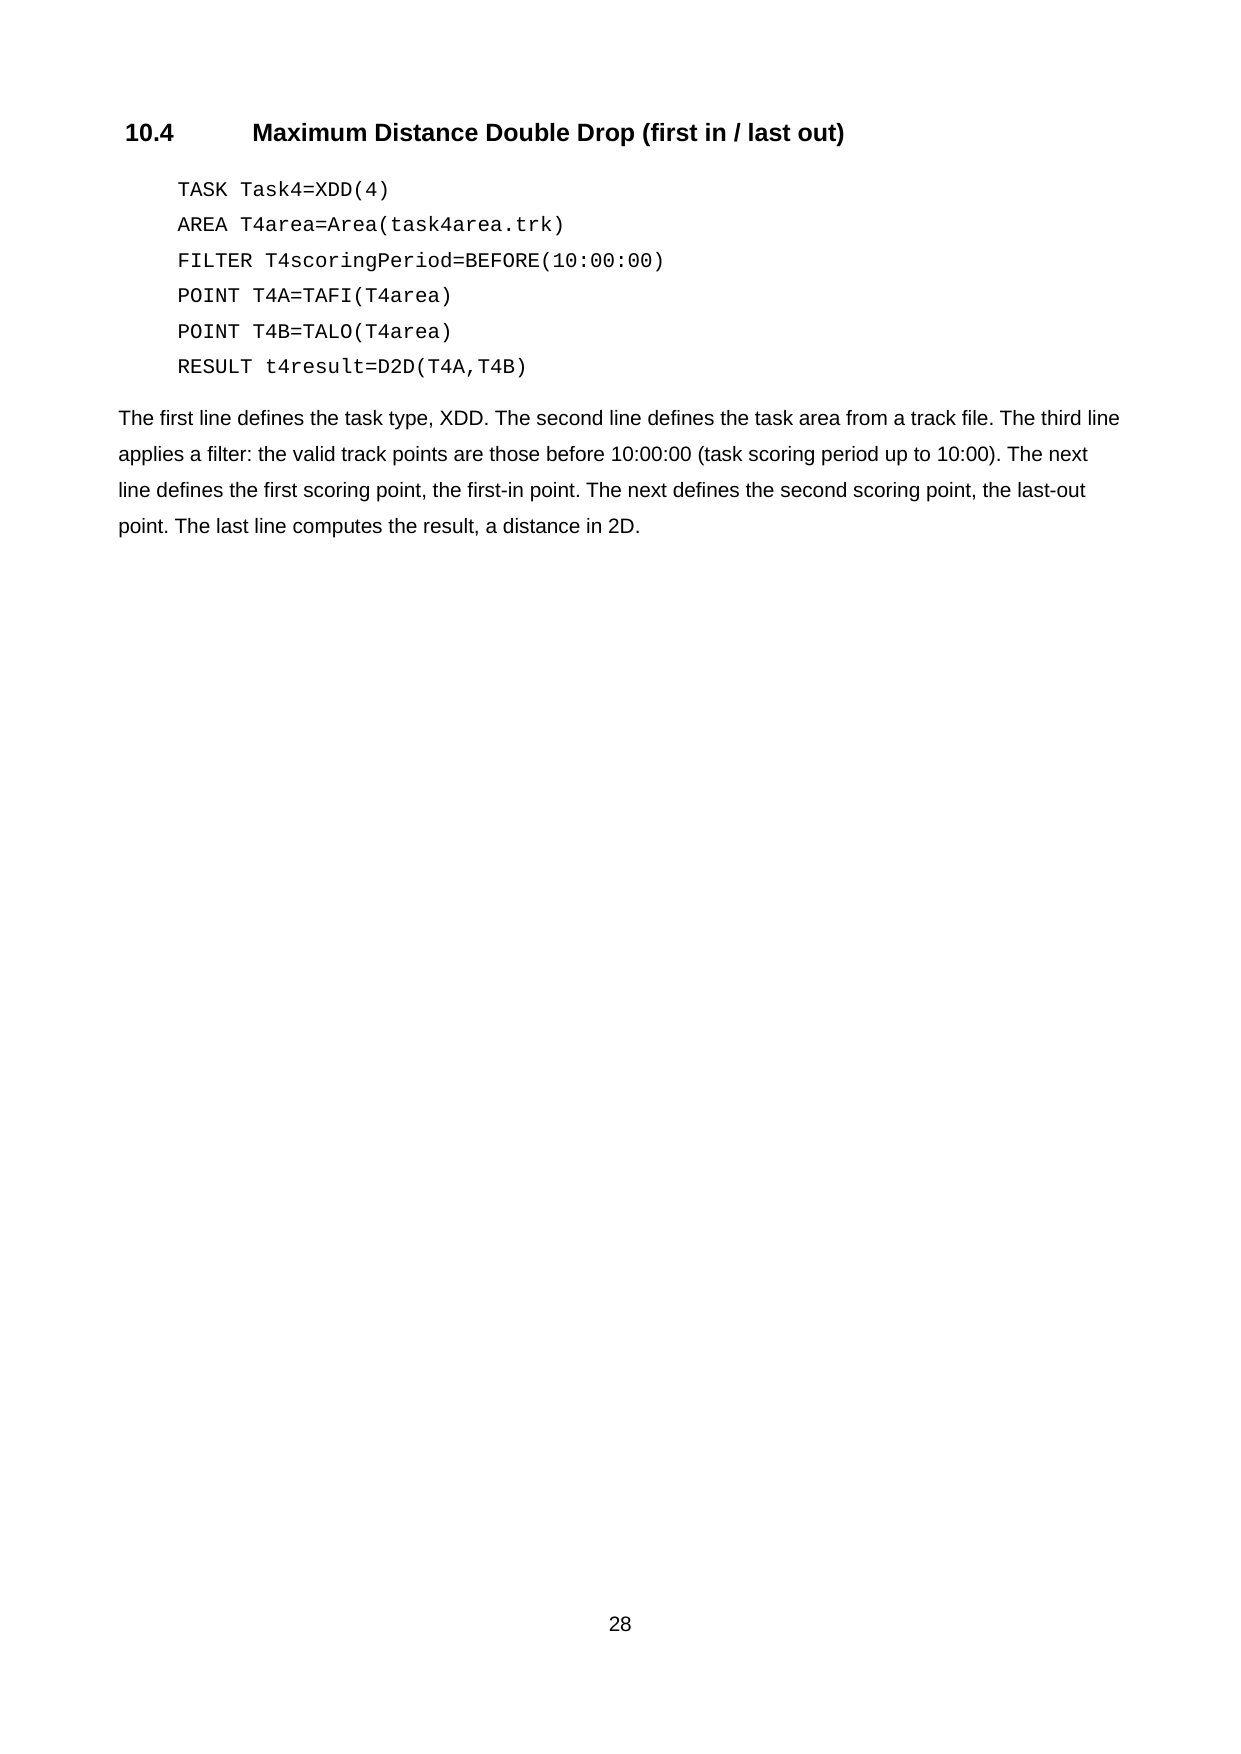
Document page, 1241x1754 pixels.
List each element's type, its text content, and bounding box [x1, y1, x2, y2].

subtitle Maximum Distance Double Drop (first in / last out) [118, 118, 1122, 147]
text The first line defines the task type, XDD. The second line defines the task area from a track file. The third line applies a filter: the valid track points are those before 10:00:00 (task scoring period up to 10:00). The next line defines the first scoring point, the first-in point. The next defines the second scoring point, the last-out point. The last line computes the result, a distance in 2D. [118, 406, 1122, 538]
text TASK Task4=XDD(4) AREA T4area=Area(task4area.trk) FILTER T4scoringPeriod=BEFORE(10:00:00) POINT T4A=TAFI(T4area) POINT T4B=TALO(T4area) RESULT t4result=D2D(T4A,T4B) [177, 179, 1063, 380]
